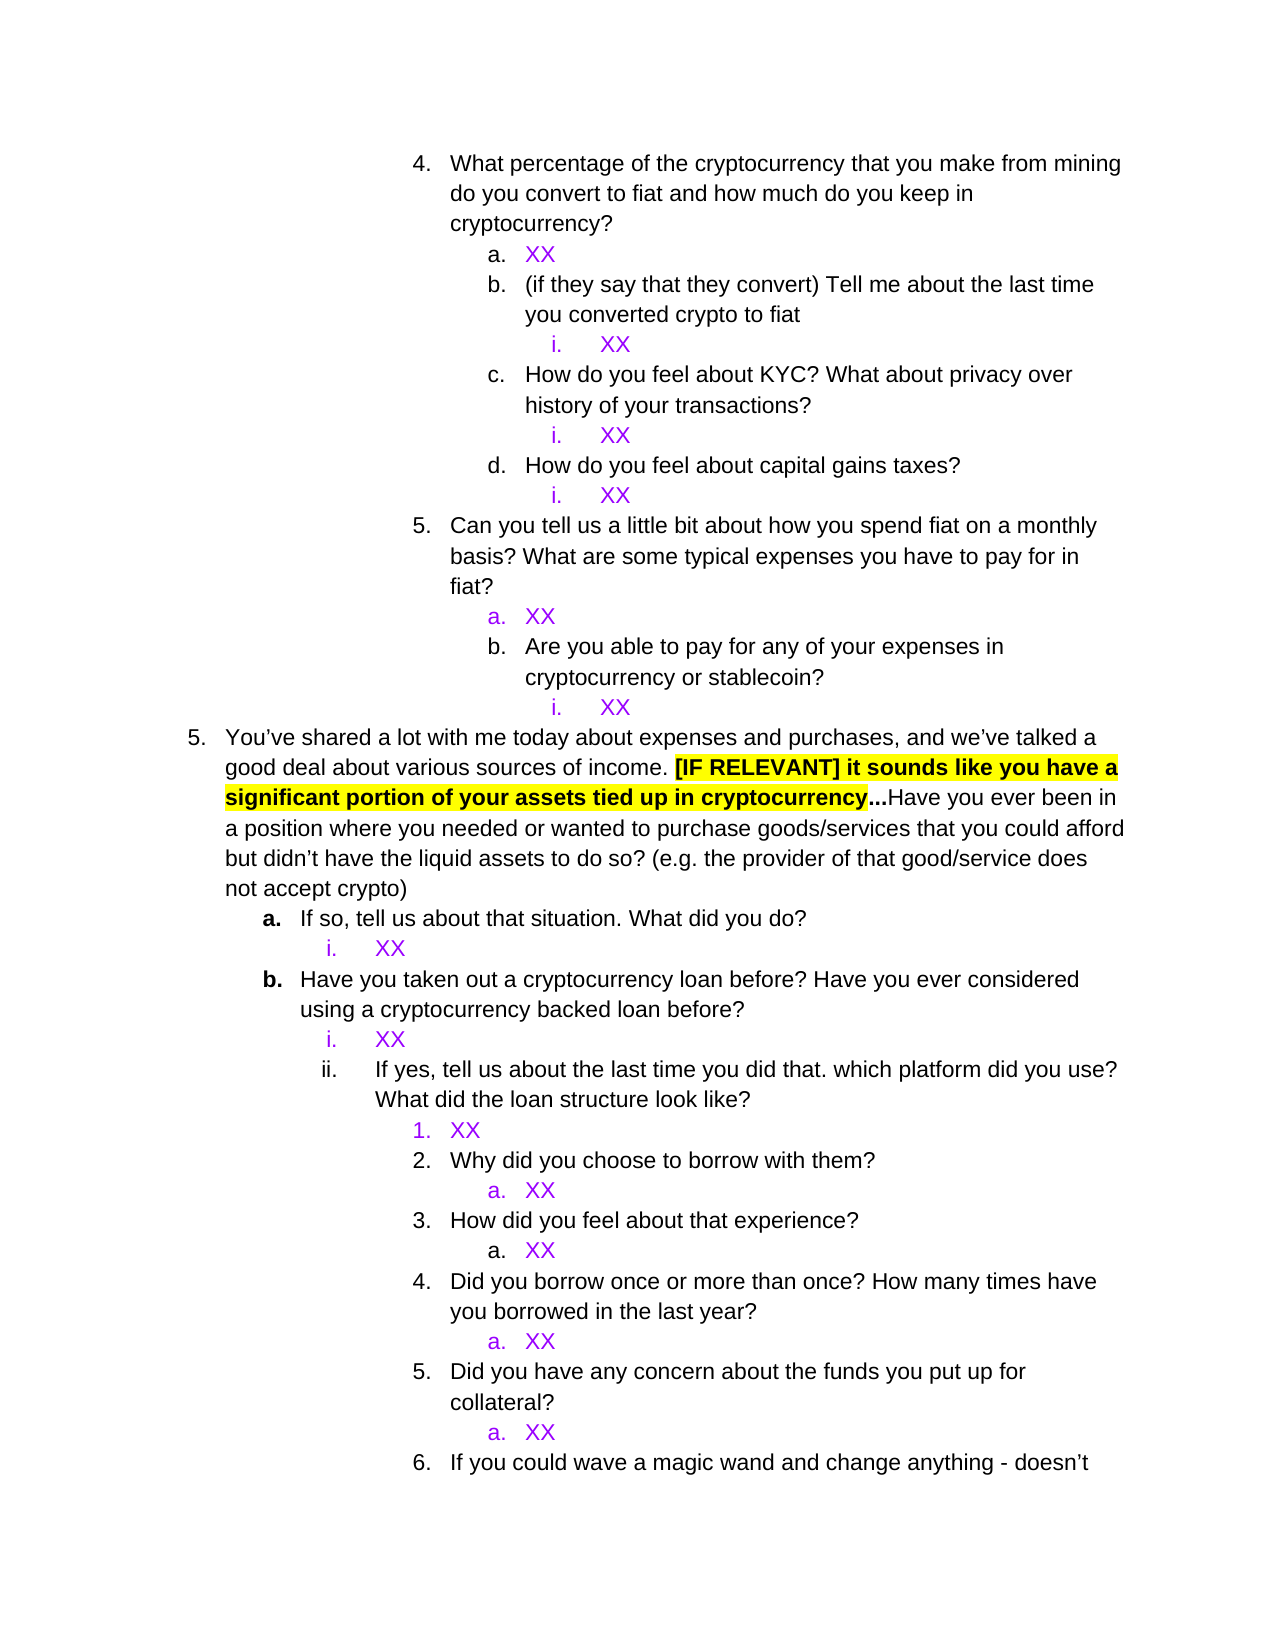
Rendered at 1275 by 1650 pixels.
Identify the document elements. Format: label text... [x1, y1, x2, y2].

list How do you feel about capital gains taxes? [487, 452, 1125, 478]
list Did you have any concern about the funds you put up for collateral? [412, 1358, 1125, 1415]
list XX [412, 1117, 1125, 1143]
list Have you taken out a cryptocurrency loan before? Have you ever considered using a cryptocurrency backed loan before? [262, 966, 1125, 1022]
list (if they say that they convert) Tell me about the last time you converted crypto to fiat [487, 271, 1125, 327]
list XX [487, 1237, 1125, 1264]
list If you could wave a magic wand and change anything - doesn’t [412, 1449, 1125, 1475]
list XX [487, 241, 1125, 267]
list XX [562, 422, 1125, 448]
list If so, tell us about that situation. What did you do? [262, 905, 1125, 932]
list XX [337, 935, 1125, 962]
list XX [487, 1328, 1125, 1354]
list If yes, tell us about the last time you did that. which platform did you use? What did the loan structure look like? [337, 1056, 1125, 1113]
list Why did you choose to borrow with them? [412, 1147, 1125, 1173]
list Are you able to pay for any of your expenses in cryptocurrency or stablecoin? [487, 633, 1125, 690]
list Did you borrow once or more than once? How many times have you borrowed in the last year? [412, 1268, 1125, 1324]
list What percentage of the cryptocurrency that you make from mining do you convert to fiat and how much do you keep in cryptocurrency? [412, 150, 1125, 237]
list You’ve shared a lot with me today about expenses and purchases, and we’ve talked a good deal about various sources of income. [IF RELEVANT] it sounds like you have a significant portion of your assets tied up in cryptocurrency...Have you ever been in a position where you needed or wanted to purchase goods/services that you could afford but didn’t have the liquid assets to do so? (e.g. the provider of that good/service does not accept crypto) [187, 724, 1125, 901]
list XX [487, 603, 1125, 629]
list XX [487, 1419, 1125, 1445]
list How did you feel about that experience? [412, 1207, 1125, 1234]
list XX [487, 1177, 1125, 1203]
list XX [562, 482, 1125, 509]
list XX [562, 331, 1125, 358]
list XX [337, 1026, 1125, 1052]
list How do you feel about KYC? What about privacy over history of your transactions? [487, 361, 1125, 418]
list Can you tell us a little bit about how you spend fiat on a monthly basis? What are some typical expenses you have to pay for in fiat? [412, 512, 1125, 599]
list XX [562, 694, 1125, 720]
